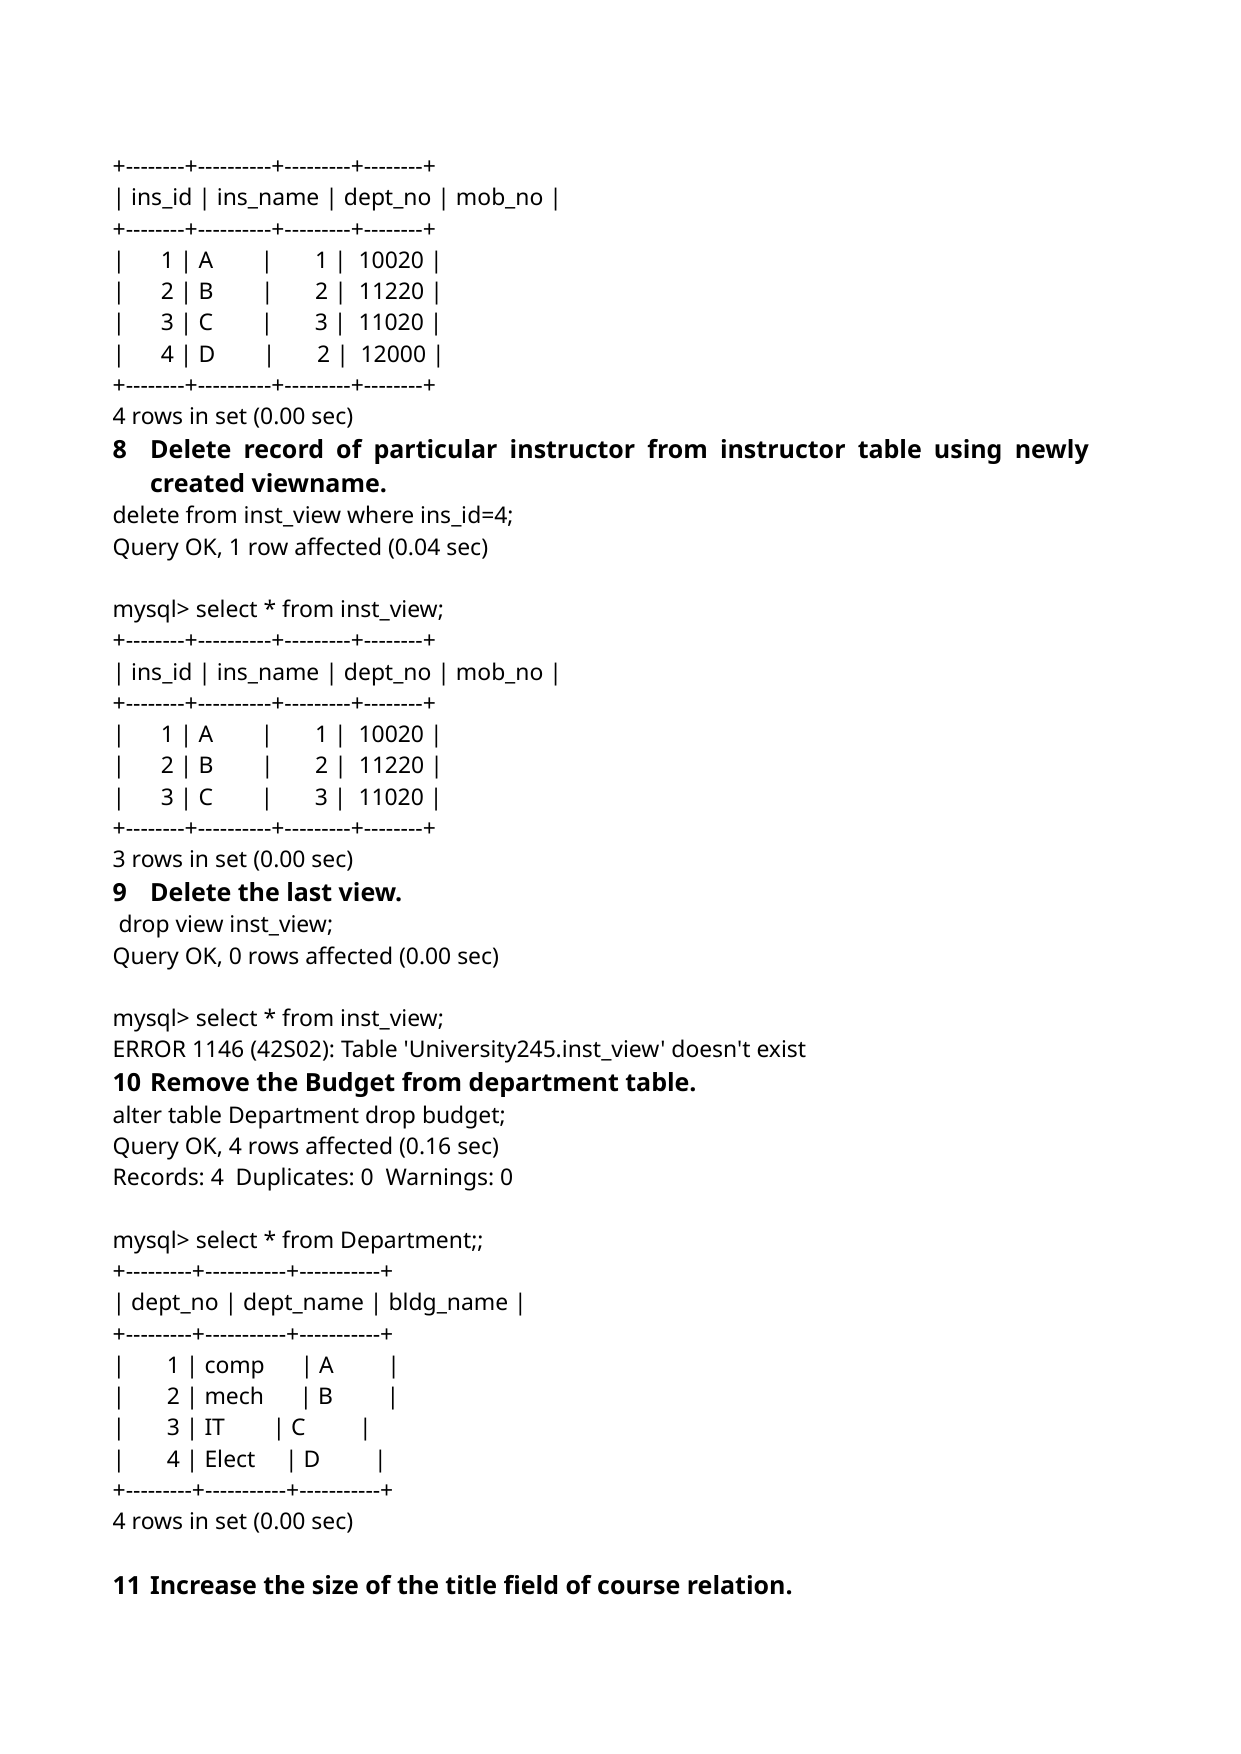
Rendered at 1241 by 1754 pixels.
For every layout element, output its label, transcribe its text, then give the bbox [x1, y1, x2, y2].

list Query OK, 4 rows affected (0.16 sec) [112, 1130, 1090, 1161]
list +--------+----------+---------+--------+ [112, 150, 1090, 181]
list | 1 | comp | A | [112, 1349, 1090, 1380]
list | ins_id | ins_name | dept_no | mob_no | [112, 181, 1090, 212]
list +---------+-----------+-----------+ [112, 1255, 1090, 1286]
list alter table Department drop budget; [112, 1099, 1090, 1130]
list +--------+----------+---------+--------+ [112, 687, 1090, 718]
list mysql> select * from inst_view; [112, 593, 1090, 624]
list | dept_no | dept_name | bldg_name | [112, 1286, 1090, 1317]
list | 2 | B | 2 | 11220 | [112, 275, 1090, 306]
list Delete the last view. [112, 874, 1090, 908]
list | 3 | C | 3 | 11020 | [112, 781, 1090, 812]
list | 2 | mech | B | [112, 1380, 1090, 1411]
list +---------+-----------+-----------+ [112, 1317, 1090, 1349]
list Increase the size of the title field of course relation. [112, 1567, 1090, 1602]
list mysql> select * from inst_view; [112, 1002, 1090, 1033]
list delete from inst_view where ins_id=4; [112, 499, 1090, 531]
list | 4 | Elect | D | [112, 1442, 1090, 1474]
list | 1 | A | 1 | 10020 | [112, 244, 1090, 275]
list | 3 | IT | C | [112, 1411, 1090, 1442]
list 4 rows in set (0.00 sec) [112, 1505, 1090, 1536]
list Delete record of particular instructor from instructor table using newly created viewname. [112, 431, 1090, 499]
list +--------+----------+---------+--------+ [112, 624, 1090, 656]
list Query OK, 1 row affected (0.04 sec) [112, 531, 1090, 562]
list ERROR 1146 (42S02): Table 'University245.inst_view' doesn't exist [112, 1033, 1090, 1065]
list Records: 4 Duplicates: 0 Warnings: 0 [112, 1161, 1090, 1192]
list | 4 | D | 2 | 12000 | [112, 337, 1090, 369]
list drop view inst_view; [112, 908, 1090, 940]
list | ins_id | ins_name | dept_no | mob_no | [112, 656, 1090, 687]
list +--------+----------+---------+--------+ [112, 369, 1090, 400]
list +--------+----------+---------+--------+ [112, 812, 1090, 843]
list | 3 | C | 3 | 11020 | [112, 306, 1090, 337]
list +--------+----------+---------+--------+ [112, 212, 1090, 244]
list 4 rows in set (0.00 sec) [112, 400, 1090, 431]
list mysql> select * from Department;; [112, 1224, 1090, 1255]
list Query OK, 0 rows affected (0.00 sec) [112, 940, 1090, 971]
list Remove the Budget from department table. [112, 1065, 1090, 1099]
list 3 rows in set (0.00 sec) [112, 843, 1090, 874]
list | 2 | B | 2 | 11220 | [112, 749, 1090, 781]
list | 1 | A | 1 | 10020 | [112, 718, 1090, 749]
list +---------+-----------+-----------+ [112, 1474, 1090, 1505]
